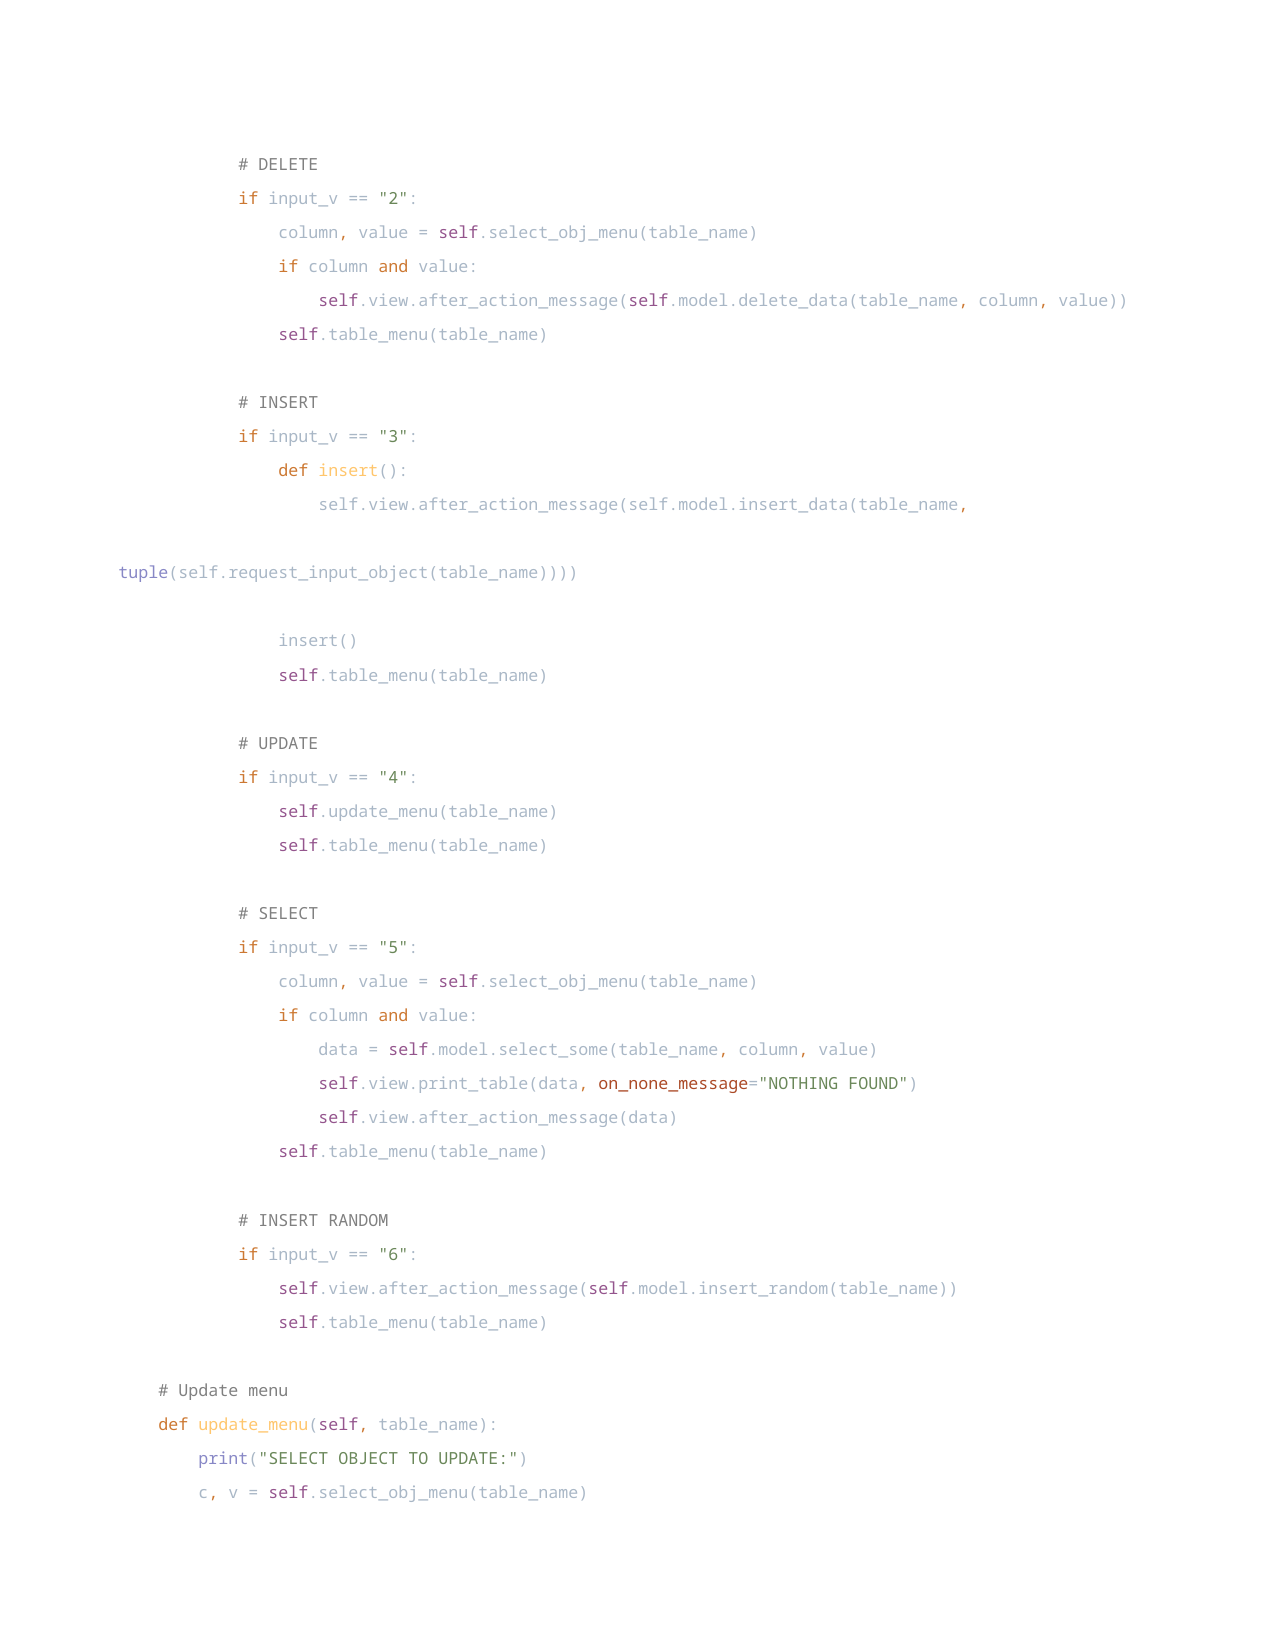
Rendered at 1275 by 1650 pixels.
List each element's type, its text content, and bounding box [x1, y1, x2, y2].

text # DELETE if input_v == "2": column, value = self.select_obj_menu(table_name) if column and value: self.view.after_action_message(self.model.delete_data(table_name, column, value)) self.table_menu(table_name) # INSERT if input_v == "3": def insert(): self.view.after_action_message(self.model.insert_data(table_name, tuple(self.request_input_object(table_name)))) insert() self.table_menu(table_name) # UPDATE if input_v == "4": self.update_menu(table_name) self.table_menu(table_name) # SELECT if input_v == "5": column, value = self.select_obj_menu(table_name) if column and value: data = self.model.select_some(table_name, column, value) self.view.print_table(data, on_none_message="NOTHING FOUND") self.view.after_action_message(data) self.table_menu(table_name) # INSERT RANDOM if input_v == "6": self.view.after_action_message(self.model.insert_random(table_name)) self.table_menu(table_name) # Update menu def update_menu(self, table_name): print("SELECT OBJECT TO UPDATE:") c, v = self.select_obj_menu(table_name) [118, 118, 1157, 1503]
